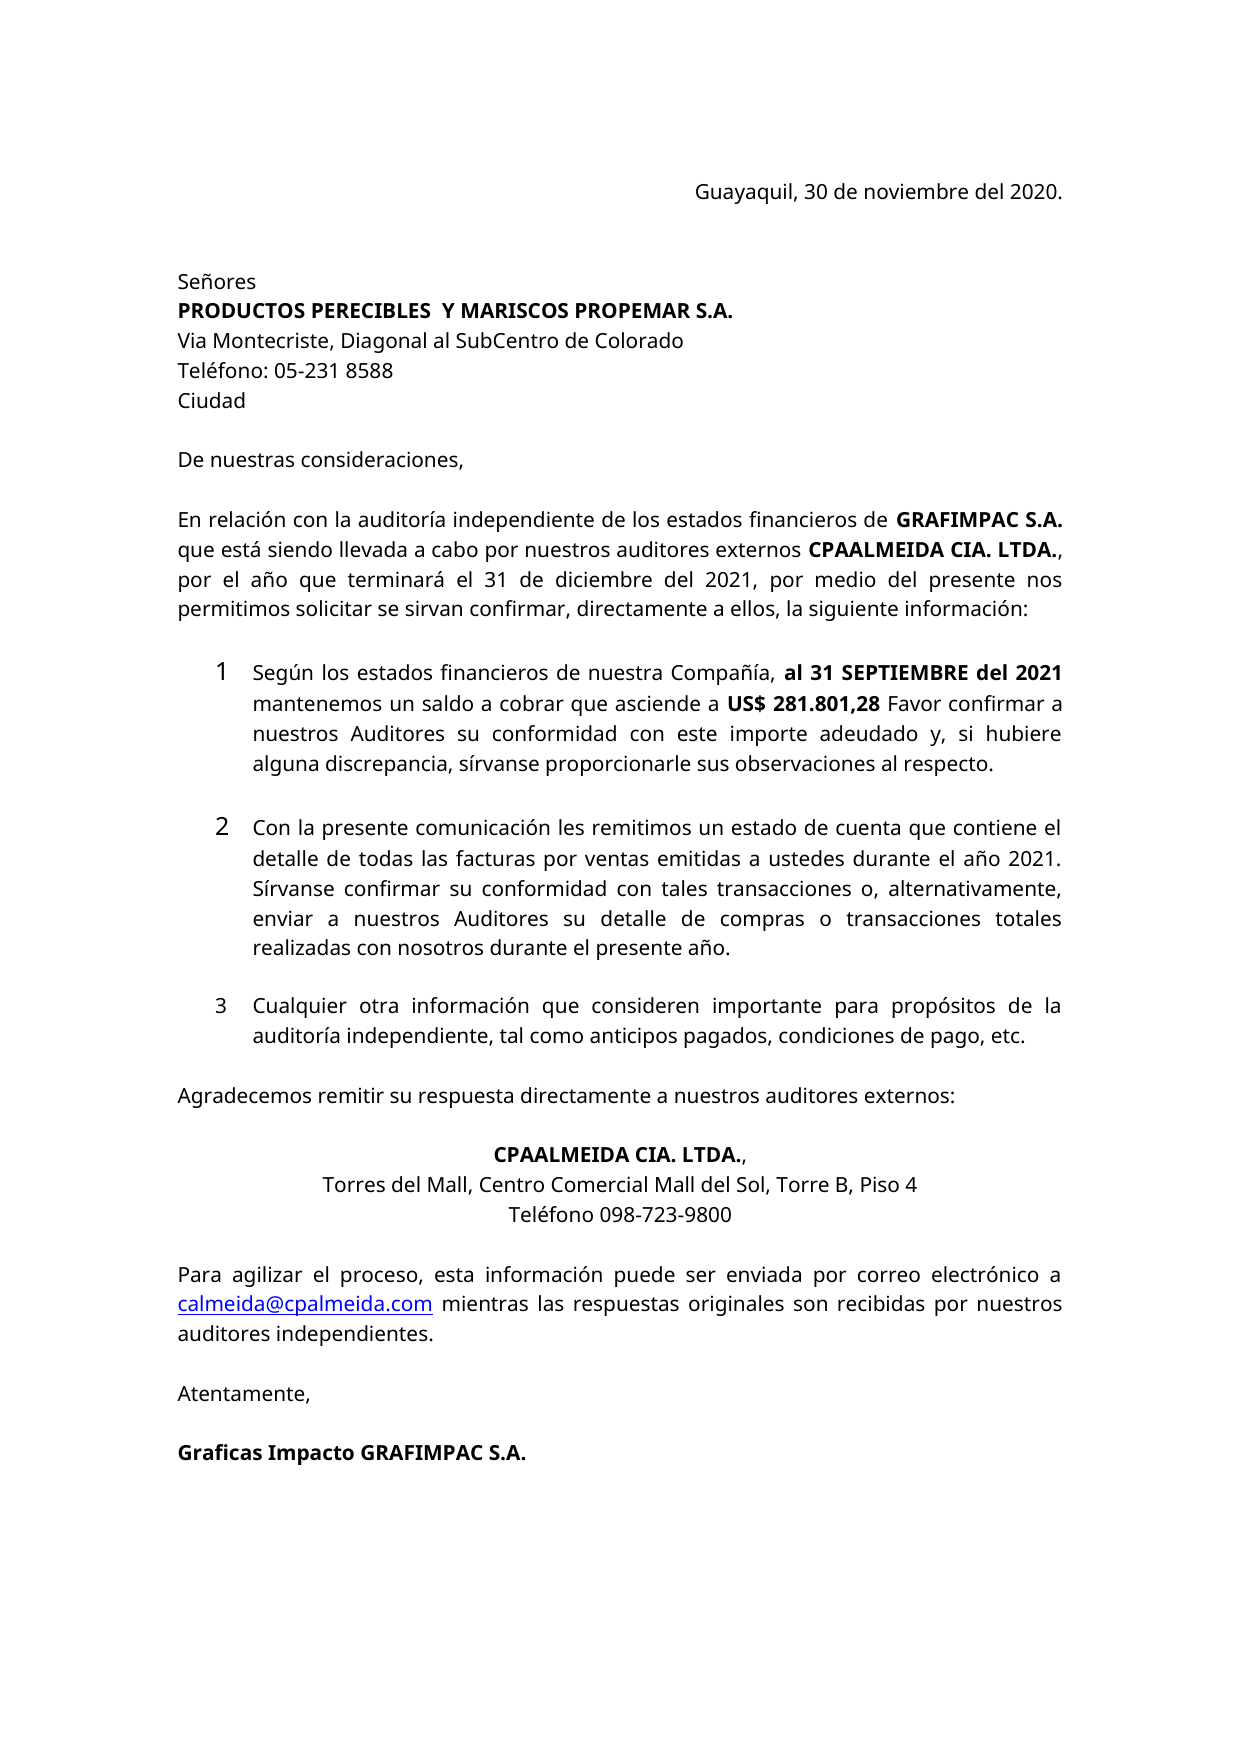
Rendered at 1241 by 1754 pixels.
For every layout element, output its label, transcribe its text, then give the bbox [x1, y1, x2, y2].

text De nuestras consideraciones, [177, 446, 1063, 474]
list Con la presente comunicación les remitimos un estado de cuenta que contiene el detalle de todas las facturas por ventas emitidas a ustedes durante el año 2021. Sírvanse confirmar su conformidad con tales transacciones o, alternativamente, enviar a nuestros Auditores su detalle de compras o transacciones totales realizadas con nosotros durante el presente año. [215, 809, 1063, 962]
text PRODUCTOS PERECIBLES Y MARISCOS PROPEMAR S.A. [177, 297, 1063, 325]
text Torres del Mall, Centro Comercial Mall del Sol, Torre B, Piso 4 [177, 1170, 1063, 1199]
text Señores [177, 267, 1063, 295]
list Cualquier otra información que consideren importante para propósitos de la auditoría independiente, tal como anticipos pagados, condiciones de pago, etc. [215, 992, 1063, 1050]
text Agradecemos remitir su respuesta directamente a nuestros auditores externos: [177, 1081, 1063, 1109]
text Ciudad [177, 386, 1063, 414]
text Atentamente, [177, 1379, 1063, 1407]
text Via Montecriste, Diagonal al SubCentro de Colorado [177, 326, 1063, 355]
text Teléfono 098-723-9800 [177, 1200, 1063, 1229]
text En relación con la auditoría independiente de los estados financieros de GRAFIMPAC S.A. que está siendo llevada a cabo por nuestros auditores externos CPAALMEIDA CIA. LTDA., por el año que terminará el 31 de diciembre del 2021, por medio del presente nos permitimos solicitar se sirvan confirmar, directamente a ellos, la siguiente información: [177, 505, 1063, 623]
text Graficas Impacto GRAFIMPAC S.A. [177, 1438, 1063, 1467]
text Teléfono: 05-231 8588 [177, 356, 1063, 384]
text Guayaquil, 30 de noviembre del 2020. [177, 177, 1063, 206]
text CPAALMEIDA CIA. LTDA., [177, 1141, 1063, 1169]
text Para agilizar el proceso, esta información puede ser enviada por correo electrónico a calmeida@cpalmeida.com mientras las respuestas originales son recibidas por nuestros auditores independientes. [177, 1260, 1063, 1348]
list Según los estados financieros de nuestra Compañía, al 31 SEPTIEMBRE del 2021 mantenemos un saldo a cobrar que asciende a US$ 281.801,28 Favor confirmar a nuestros Auditores su conformidad con este importe adeudado y, si hubiere alguna discrepancia, sírvanse proporcionarle sus observaciones al respecto. [215, 654, 1063, 777]
